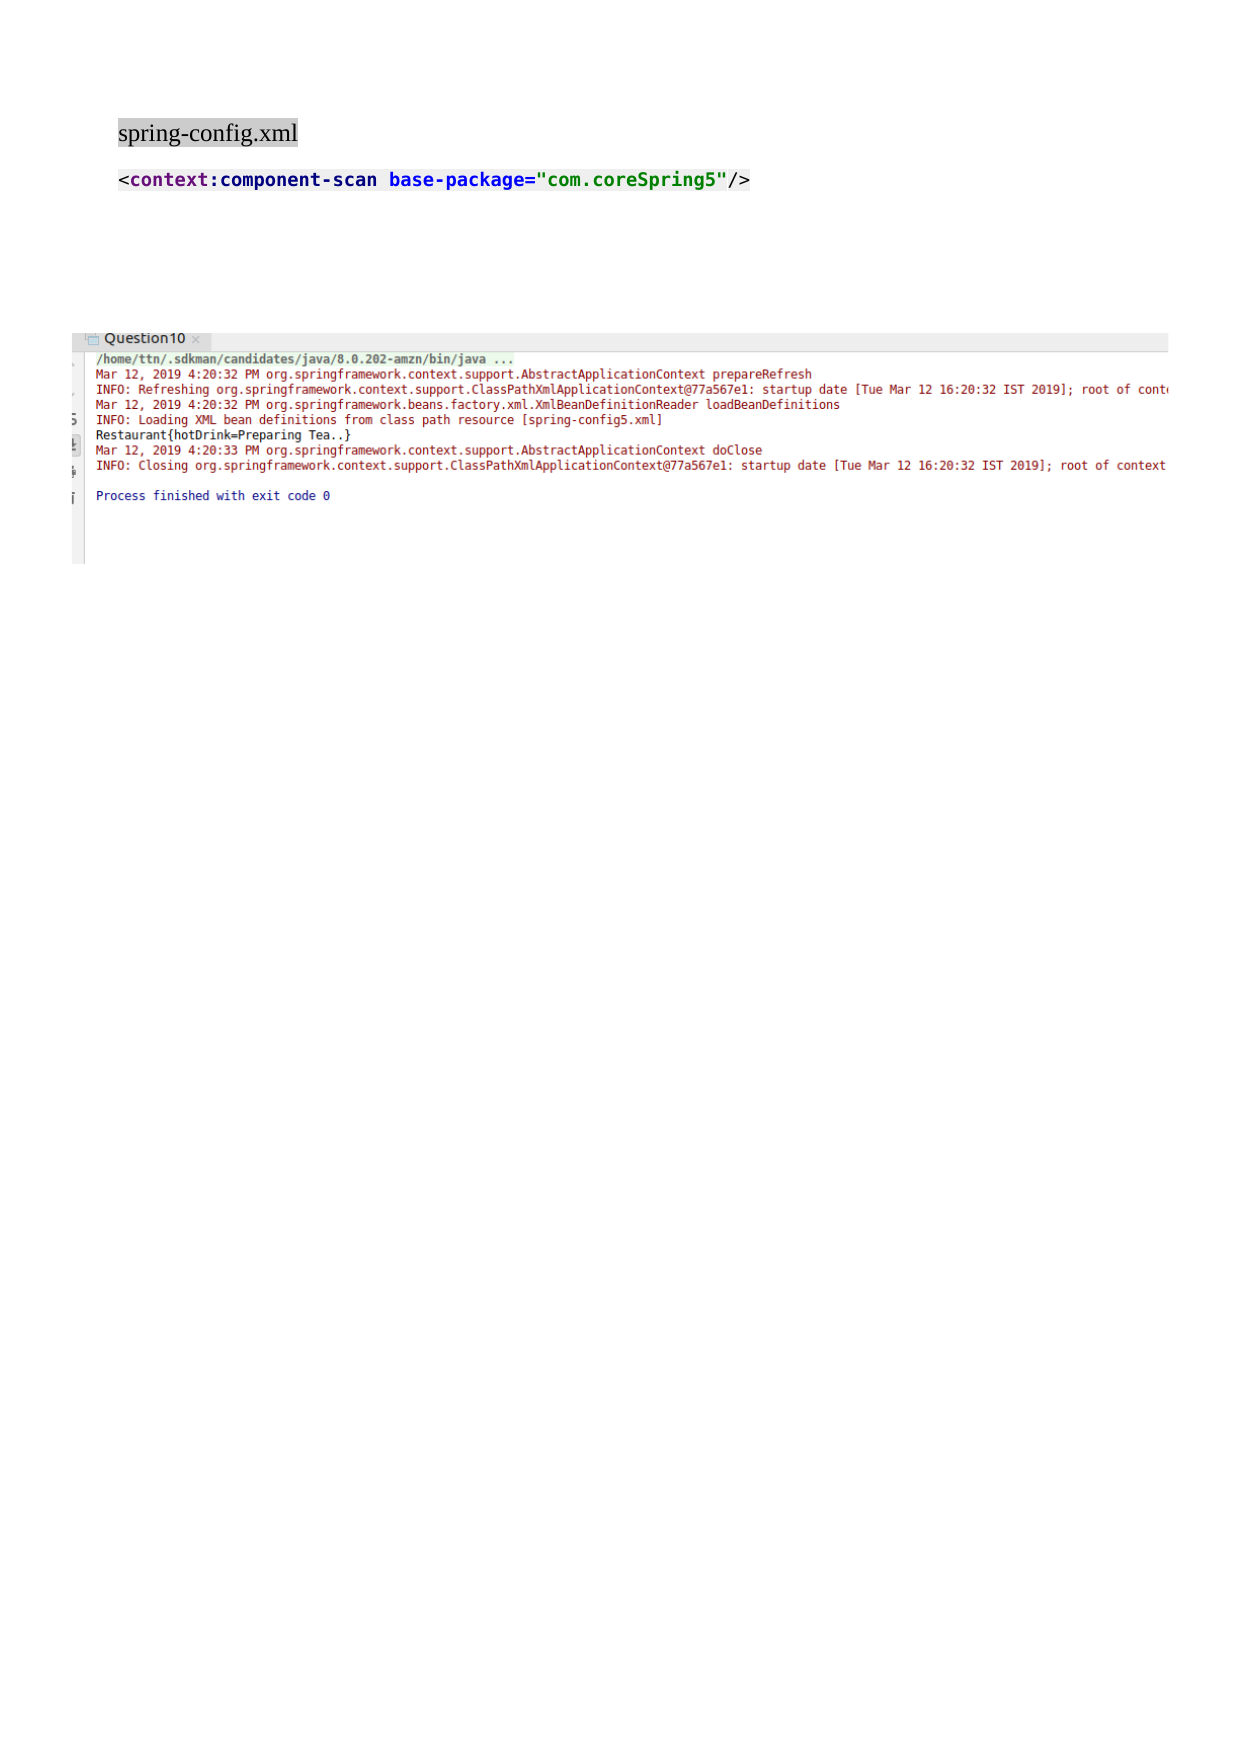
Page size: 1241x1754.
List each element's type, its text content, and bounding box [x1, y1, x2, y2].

text spring-config.xml [118, 118, 1122, 147]
text <context:component-scan base-package="com.coreSpring5"/> [118, 169, 1122, 191]
picture [71, 333, 1169, 564]
